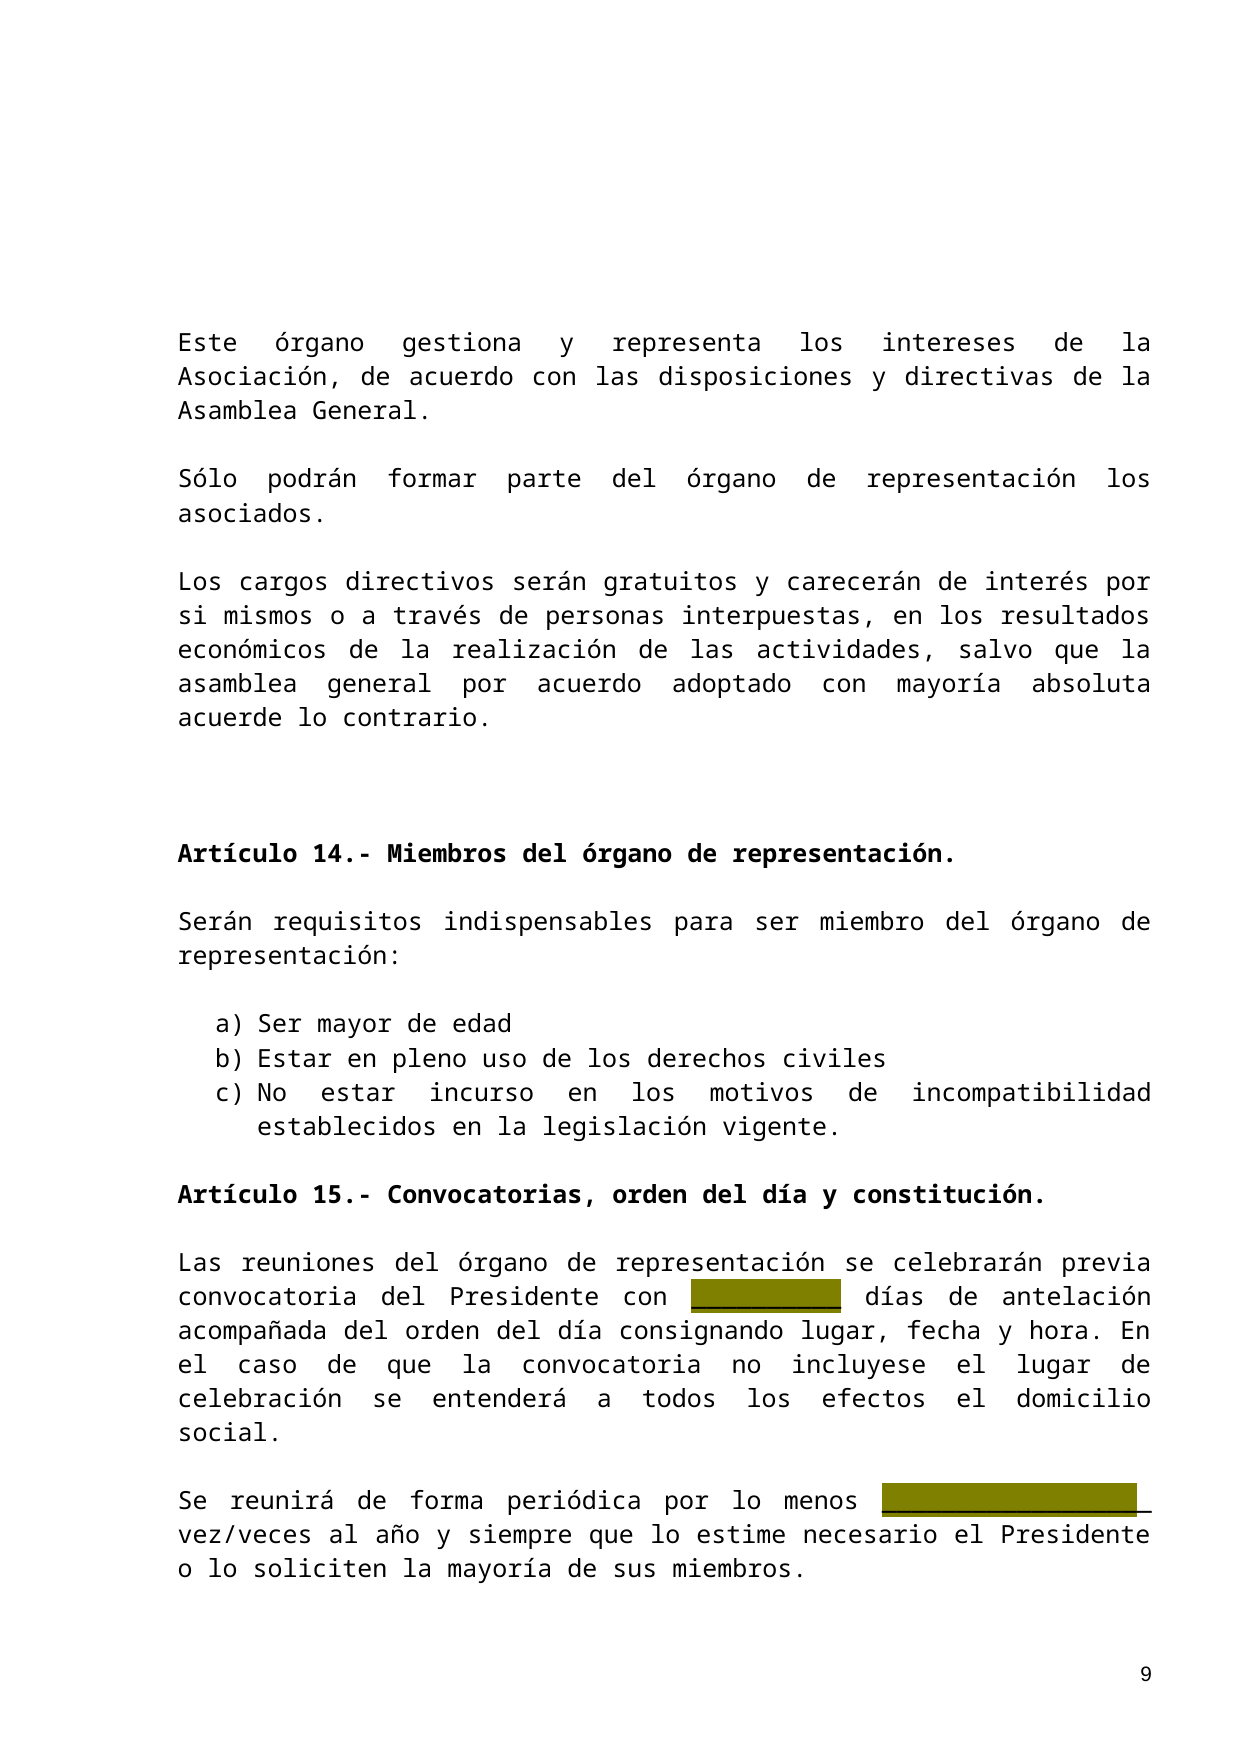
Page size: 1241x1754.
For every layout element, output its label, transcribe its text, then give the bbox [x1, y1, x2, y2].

list No estar incurso en los motivos de incompatibilidad establecidos en la legislación vigente. [215, 1074, 1152, 1142]
text Artículo 14.- Miembros del órgano de representación. [177, 836, 1152, 870]
text Artículo 15.- Convocatorias, orden del día y constitución. [177, 1176, 1152, 1211]
text Serán requisitos indispensables para ser miembro del órgano de representación: [177, 904, 1152, 972]
list Ser mayor de edad [215, 1006, 1152, 1040]
text Se reunirá de forma periódica por lo menos __________________ vez/veces al año y siempre que lo estime necesario el Presidente o lo soliciten la mayoría de sus miembros. [177, 1483, 1152, 1585]
text Las reuniones del órgano de representación se celebrarán previa convocatoria del Presidente con __________ días de antelación acompañada del orden del día consignando lugar, fecha y hora. En el caso de que la convocatoria no incluyese el lugar de celebración se entenderá a todos los efectos el domicilio social. [177, 1244, 1152, 1449]
list Estar en pleno uso de los derechos civiles [215, 1040, 1152, 1074]
text Este órgano gestiona y representa los intereses de la Asociación, de acuerdo con las disposiciones y directivas de la Asamblea General. [177, 325, 1152, 427]
text Los cargos directivos serán gratuitos y carecerán de interés por si mismos o a través de personas interpuestas, en los resultados económicos de la realización de las actividades, salvo que la asamblea general por acuerdo adoptado con mayoría absoluta acuerde lo contrario. [177, 563, 1152, 734]
text Sólo podrán formar parte del órgano de representación los asociados. [177, 461, 1152, 529]
